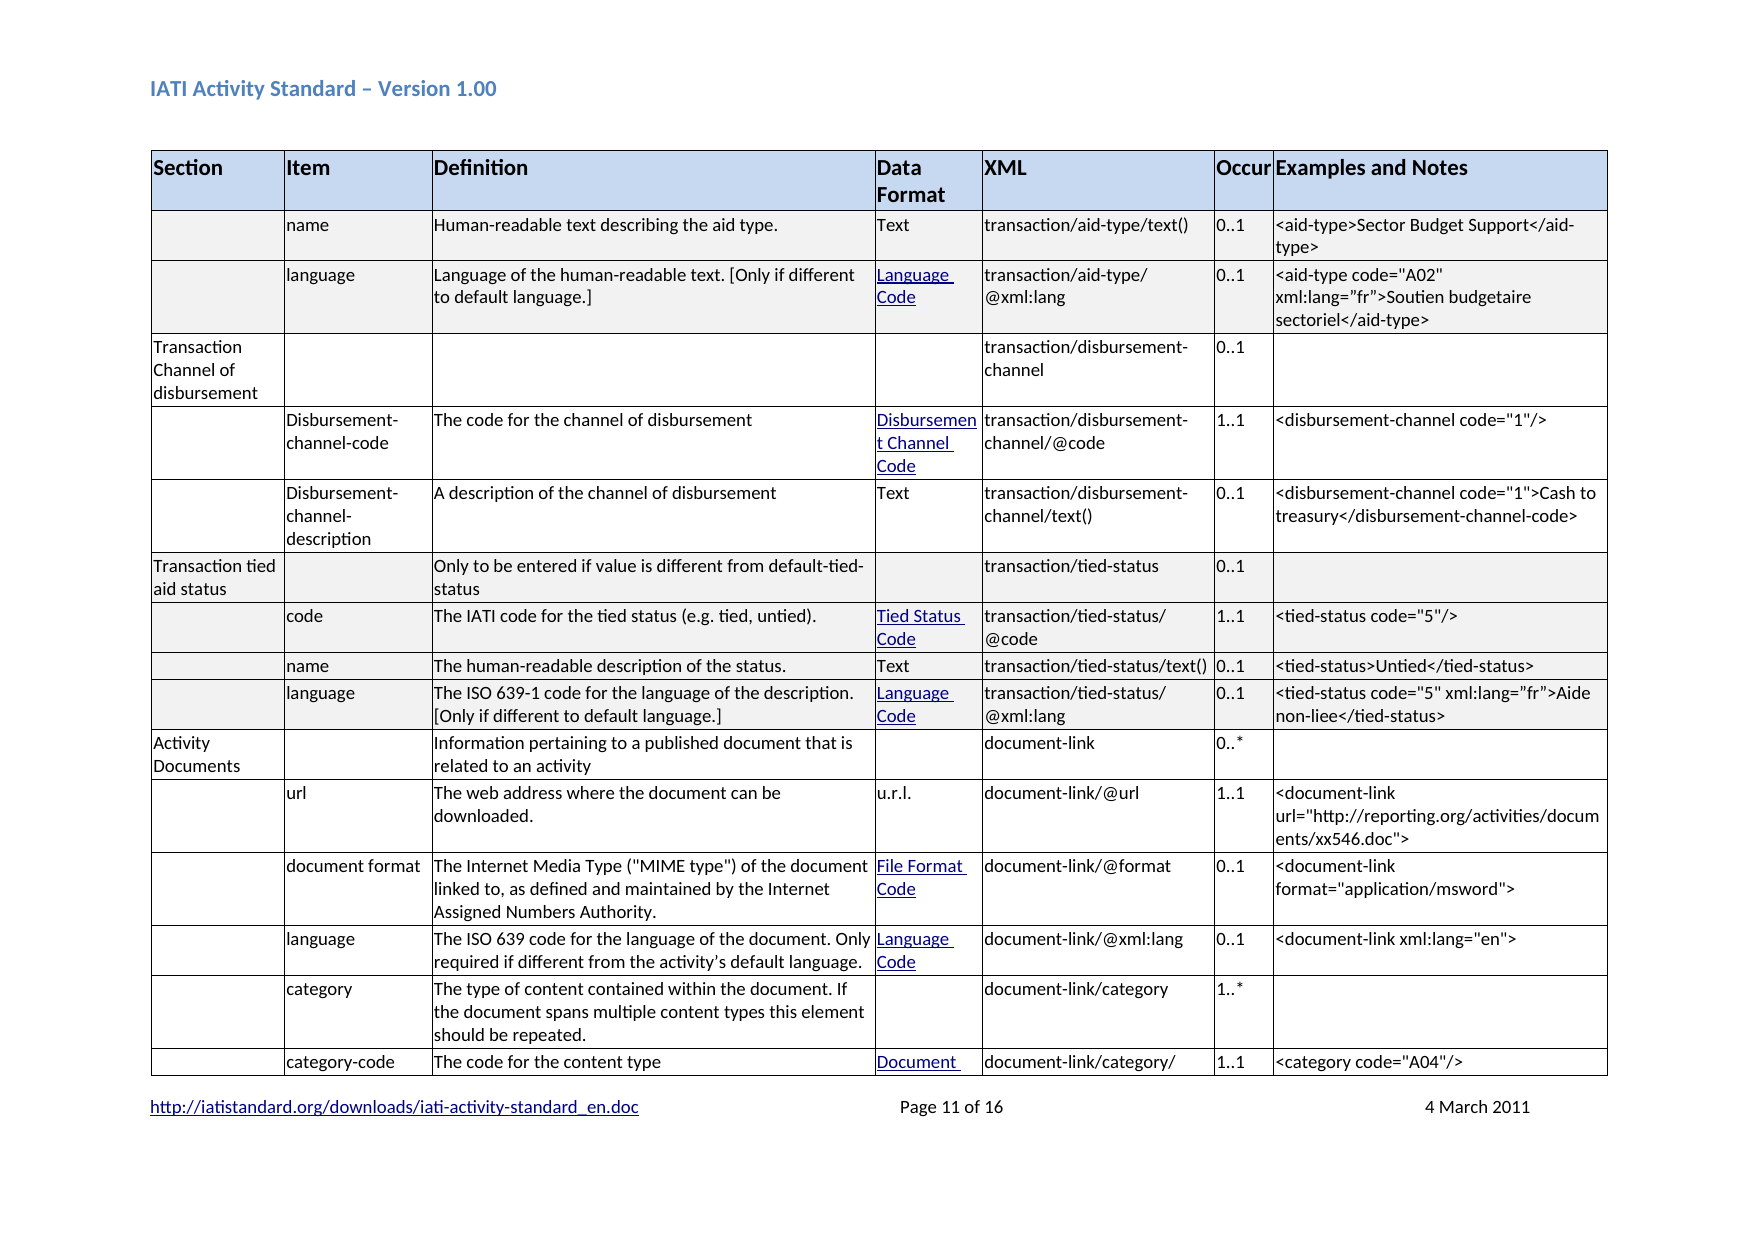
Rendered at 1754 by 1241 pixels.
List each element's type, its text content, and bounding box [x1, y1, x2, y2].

table_cell The ISO 639-1 code for the language of the description. [Only if different to default language.] [433, 680, 875, 729]
table_cell Transaction Channel of disbursement [152, 334, 284, 406]
table_cell 0..1 [1215, 553, 1273, 602]
table_cell [876, 730, 982, 779]
table_cell 0..1 [1215, 261, 1273, 333]
table_cell 1..1 [1215, 407, 1273, 479]
table_cell [152, 780, 284, 852]
table_cell 0..1 [1215, 680, 1273, 729]
table_cell <tied-status code="5" xml:lang=”fr”>Aide non-liee</tied-status> [1274, 680, 1607, 729]
table_cell [876, 553, 982, 602]
table_cell Transaction tied aid status [152, 553, 284, 602]
table_cell Only to be entered if value is different from default-tied-status [433, 553, 875, 602]
table_cell Disbursement Channel Code [876, 407, 982, 479]
table_cell code [285, 603, 432, 652]
table_cell File Format Code [876, 853, 982, 925]
table_cell transaction/tied-status [983, 553, 1214, 602]
table_cell 0..1 [1215, 653, 1273, 679]
table_header Occur [1215, 151, 1273, 210]
table_cell 0..1 [1215, 480, 1273, 552]
table_cell Text [876, 653, 982, 679]
table_cell <disbursement-channel code="1"/> [1274, 407, 1607, 479]
table_cell A description of the channel of disbursement [433, 480, 875, 552]
table_cell document-link/category/ [983, 1049, 1214, 1075]
table_cell language [285, 926, 432, 975]
table_header Item [285, 151, 432, 210]
table_cell [152, 1049, 284, 1075]
table_cell The web address where the document can be downloaded. [433, 780, 875, 852]
table_cell [152, 853, 284, 925]
table_cell url [285, 780, 432, 852]
table_cell [433, 334, 875, 406]
table_cell [152, 653, 284, 679]
table_cell document format [285, 853, 432, 925]
table_cell [152, 211, 284, 260]
table_cell transaction/disbursement-channel [983, 334, 1214, 406]
table_cell transaction/aid-type/@xml:lang [983, 261, 1214, 333]
table_cell 0..1 [1215, 211, 1273, 260]
table_cell document-link/@xml:lang [983, 926, 1214, 975]
table_cell language [285, 680, 432, 729]
table_cell transaction/tied-status/@code [983, 603, 1214, 652]
table_cell [1274, 976, 1607, 1048]
table_cell The Internet Media Type ("MIME type") of the document linked to, as defined and maintained by the Internet Assigned Numbers Authority. [433, 853, 875, 925]
table_cell The code for the channel of disbursement [433, 407, 875, 479]
table_cell u.r.l. [876, 780, 982, 852]
table_cell <tied-status code="5"/> [1274, 603, 1607, 652]
table_cell Document [876, 1049, 982, 1075]
table_cell category [285, 976, 432, 1048]
table_cell [152, 680, 284, 729]
table_header Examples and Notes [1274, 151, 1607, 210]
table_header XML [983, 151, 1214, 210]
table_cell [876, 976, 982, 1048]
table_cell The code for the content type [433, 1049, 875, 1075]
table_cell [285, 553, 432, 602]
table_cell [1274, 553, 1607, 602]
table_cell document-link/@format [983, 853, 1214, 925]
table_header Data Format [876, 151, 982, 210]
table_cell Human-readable text describing the aid type. [433, 211, 875, 260]
table_cell transaction/disbursement-channel/@code [983, 407, 1214, 479]
table_cell <disbursement-channel code="1">Cash to treasury</disbursement-channel-code> [1274, 480, 1607, 552]
table_cell Language of the human-readable text. [Only if different to default language.] [433, 261, 875, 333]
table_cell <aid-type code="A02" xml:lang=”fr”>Soutien budgetaire sectoriel</aid-type> [1274, 261, 1607, 333]
table_cell [285, 334, 432, 406]
table_cell 0..1 [1215, 926, 1273, 975]
table_cell transaction/aid-type/text() [983, 211, 1214, 260]
table_cell The IATI code for the tied status (e.g. tied, untied). [433, 603, 875, 652]
table_cell [152, 603, 284, 652]
table_cell 1..1 [1215, 780, 1273, 852]
table_header Section [152, 151, 284, 210]
table_cell name [285, 653, 432, 679]
table_cell Tied Status Code [876, 603, 982, 652]
table_cell The type of content contained within the document. If the document spans multiple content types this element should be repeated. [433, 976, 875, 1048]
table_cell transaction/tied-status/text() [983, 653, 1214, 679]
table_cell [285, 730, 432, 779]
table_cell 0..1 [1215, 853, 1273, 925]
table_cell <document-link url="http://reporting.org/activities/documents/xx546.doc"> [1274, 780, 1607, 852]
table_cell The human-readable description of the status. [433, 653, 875, 679]
table_cell 0..1 [1215, 334, 1273, 406]
table_cell transaction/tied-status/@xml:lang [983, 680, 1214, 729]
table_cell Text [876, 211, 982, 260]
table_cell <tied-status>Untied</tied-status> [1274, 653, 1607, 679]
table_cell The ISO 639 code for the language of the document. Only required if different from the activity’s default language. [433, 926, 875, 975]
table_cell language [285, 261, 432, 333]
table_cell [152, 976, 284, 1048]
table_cell [152, 407, 284, 479]
table_cell [152, 480, 284, 552]
table_cell document-link [983, 730, 1214, 779]
table_cell document-link/@url [983, 780, 1214, 852]
table_cell <document-link format="application/msword"> [1274, 853, 1607, 925]
table_cell 1..1 [1215, 1049, 1273, 1075]
table_cell [152, 261, 284, 333]
table_cell [152, 926, 284, 975]
table_cell category-code [285, 1049, 432, 1075]
table_cell 1..* [1215, 976, 1273, 1048]
table_cell <category code="A04"/> [1274, 1049, 1607, 1075]
table_cell Text [876, 480, 982, 552]
table_cell document-link/category [983, 976, 1214, 1048]
table_cell name [285, 211, 432, 260]
table_cell 1..1 [1215, 603, 1273, 652]
table_cell Disbursement-channel-code [285, 407, 432, 479]
table_cell [1274, 334, 1607, 406]
table_cell <document-link xml:lang="en"> [1274, 926, 1607, 975]
table_cell 0..* [1215, 730, 1273, 779]
table_cell Information pertaining to a published document that is related to an activity [433, 730, 875, 779]
table_cell Language Code [876, 261, 982, 333]
table_cell Language Code [876, 926, 982, 975]
table_cell transaction/disbursement-channel/text() [983, 480, 1214, 552]
table_cell [876, 334, 982, 406]
table_header Definition [433, 151, 875, 210]
table_cell Activity Documents [152, 730, 284, 779]
table_cell Disbursement-channel-description [285, 480, 432, 552]
table_cell Language Code [876, 680, 982, 729]
table_cell [1274, 730, 1607, 779]
table_cell <aid-type>Sector Budget Support</aid-type> [1274, 211, 1607, 260]
